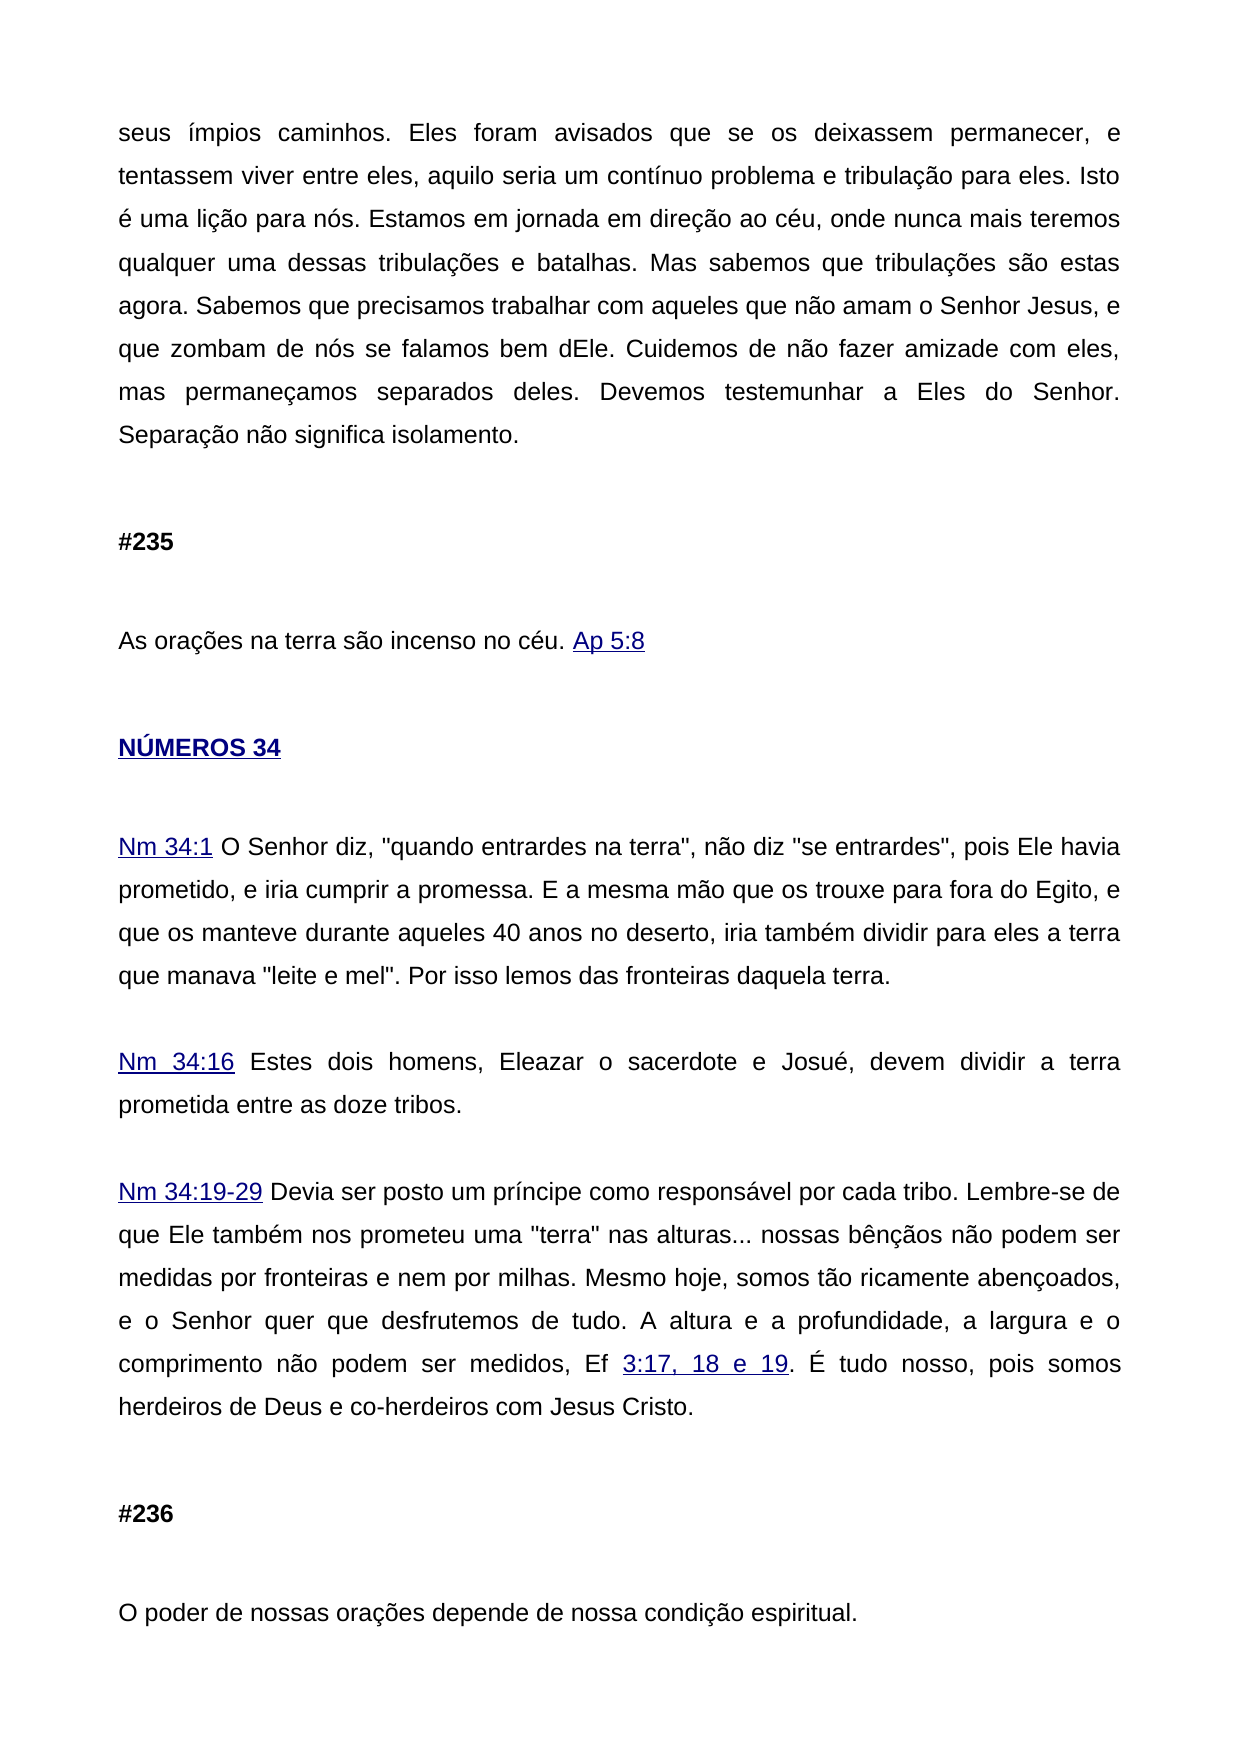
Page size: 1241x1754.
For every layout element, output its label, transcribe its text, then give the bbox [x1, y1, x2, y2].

subtitle NÚMEROS 34 [118, 733, 1122, 762]
text O poder de nossas orações depende de nossa condição espiritual. [118, 1598, 1122, 1627]
text Nm 34:19-29 Devia ser posto um príncipe como responsável por cada tribo. Lembre-se de que Ele também nos prometeu uma "terra" nas alturas... nossas bênçãos não podem ser medidas por fronteiras e nem por milhas. Mesmo hoje, somos tão ricamente abençoados, e o Senhor quer que desfrutemos de tudo. A altura e a profundidade, a largura e o comprimento não podem ser medidos, Ef 3:17, 18 e 19. É tudo nosso, pois somos herdeiros de Deus e co-herdeiros com Jesus Cristo. [118, 1177, 1122, 1421]
text As orações na terra são incenso no céu. Ap 5:8 [118, 626, 1122, 654]
subtitle #236 [118, 1499, 1122, 1528]
text Nm 34:16 Estes dois homens, Eleazar o sacerdote e Josué, devem dividir a terra prometida entre as doze tribos. [118, 1047, 1122, 1119]
text Nm 34:1 O Senhor diz, "quando entrardes na terra", não diz "se entrardes", pois Ele havia prometido, e iria cumprir a promessa. E a mesma mão que os trouxe para fora do Egito, e que os manteve durante aqueles 40 anos no deserto, iria também dividir para eles a terra que manava "leite e mel". Por isso lemos das fronteiras daquela terra. [118, 832, 1122, 990]
subtitle #235 [118, 527, 1122, 556]
text seus ímpios caminhos. Eles foram avisados que se os deixassem permanecer, e tentassem viver entre eles, aquilo seria um contínuo problema e tribulação para eles. Isto é uma lição para nós. Estamos em jornada em direção ao céu, onde nunca mais teremos qualquer uma dessas tribulações e batalhas. Mas sabemos que tribulações são estas agora. Sabemos que precisamos trabalhar com aqueles que não amam o Senhor Jesus, e que zombam de nós se falamos bem dEle. Cuidemos de não fazer amizade com eles, mas permaneçamos separados deles. Devemos testemunhar a Eles do Senhor. Separação não significa isolamento. [118, 118, 1122, 449]
